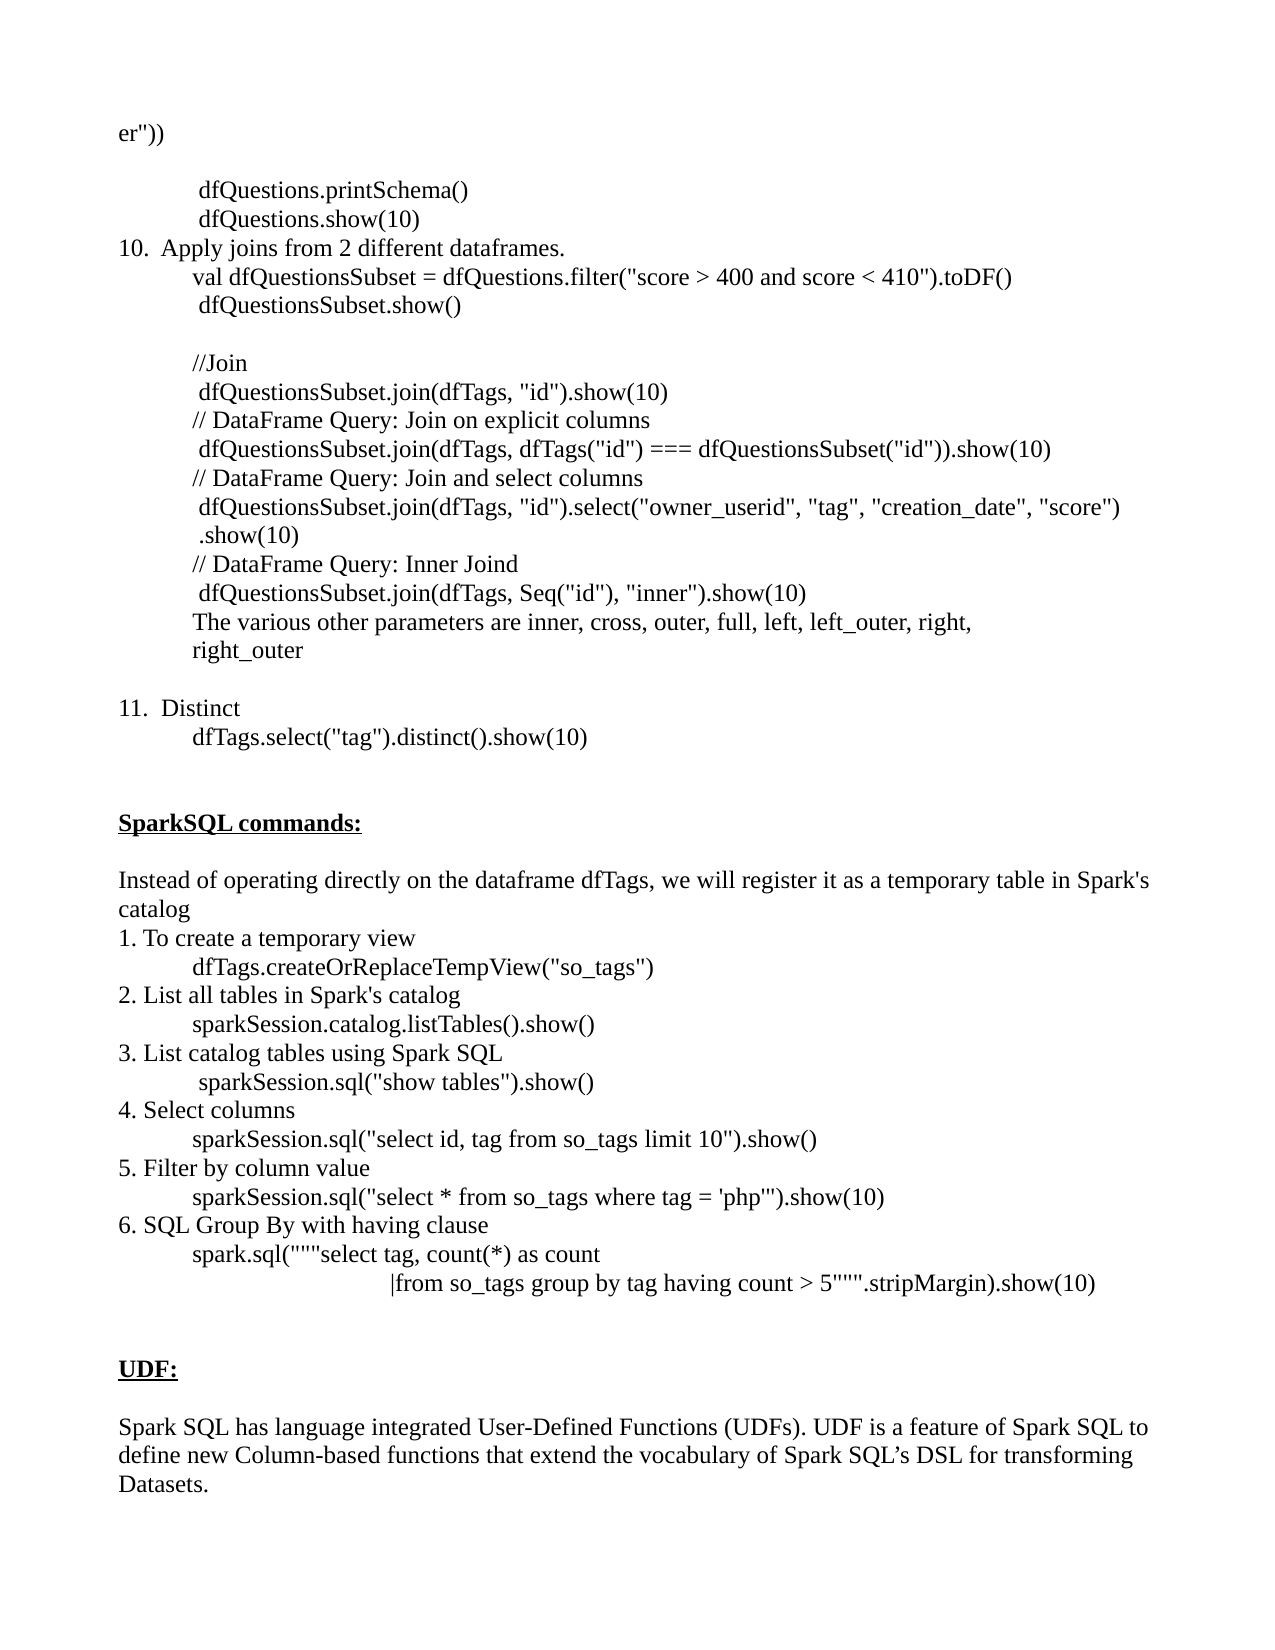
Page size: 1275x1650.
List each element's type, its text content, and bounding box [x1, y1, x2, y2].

text dfQuestionsSubset.join(dfTags, Seq("id"), "inner").show(10) [118, 578, 1157, 607]
text 2. List all tables in Spark's catalog [118, 981, 1157, 1009]
text dfTags.createOrReplaceTempView("so_tags") [118, 952, 1157, 981]
text er")) [118, 118, 1157, 147]
text The various other parameters are inner, cross, outer, full, left, left_outer, right, right_outer [118, 607, 1157, 664]
text sparkSession.sql("select * from so_tags where tag = 'php'").show(10) [118, 1182, 1157, 1211]
text 3. List catalog tables using Spark SQL [118, 1038, 1157, 1067]
text spark.sql("""select tag, count(*) as count [118, 1239, 1157, 1268]
text Spark SQL has language integrated User-Defined Functions (UDFs). UDF is a feature of Spark SQL to define new Column-based functions that extend the vocabulary of Spark SQL’s DSL for transforming Datasets. [118, 1412, 1157, 1498]
text UDF: [118, 1354, 1157, 1383]
text dfQuestionsSubset.join(dfTags, "id").show(10) [118, 377, 1157, 406]
text SparkSQL commands: [118, 808, 1157, 837]
text // DataFrame Query: Join on explicit columns [118, 406, 1157, 434]
text 6. SQL Group By with having clause [118, 1211, 1157, 1239]
text 5. Filter by column value [118, 1153, 1157, 1182]
text .show(10) [118, 521, 1157, 549]
text |from so_tags group by tag having count > 5""".stripMargin).show(10) [118, 1268, 1157, 1297]
text // DataFrame Query: Inner Joind [118, 549, 1157, 578]
text sparkSession.sql("show tables").show() [118, 1067, 1157, 1096]
text Instead of operating directly on the dataframe dfTags, we will register it as a temporary table in Spark's catalog [118, 866, 1157, 923]
text //Join [118, 348, 1157, 377]
text 10. Apply joins from 2 different dataframes. [118, 233, 1157, 262]
text val dfQuestionsSubset = dfQuestions.filter("score > 400 and score < 410").toDF() [118, 262, 1157, 291]
text 1. To create a temporary view [118, 923, 1157, 952]
text // DataFrame Query: Join and select columns [118, 463, 1157, 492]
text 4. Select columns [118, 1096, 1157, 1124]
text sparkSession.sql("select id, tag from so_tags limit 10").show() [118, 1124, 1157, 1153]
text sparkSession.catalog.listTables().show() [118, 1009, 1157, 1038]
text dfQuestionsSubset.join(dfTags, dfTags("id") === dfQuestionsSubset("id")).show(10) [118, 434, 1157, 463]
text dfQuestionsSubset.join(dfTags, "id").select("owner_userid", "tag", "creation_date", "score") [118, 492, 1157, 521]
text dfQuestions.printSchema() [118, 176, 1157, 204]
text dfQuestionsSubset.show() [118, 291, 1157, 319]
text dfTags.select("tag").distinct().show(10) [118, 722, 1157, 751]
text dfQuestions.show(10) [118, 204, 1157, 233]
text 11. Distinct [118, 693, 1157, 722]
